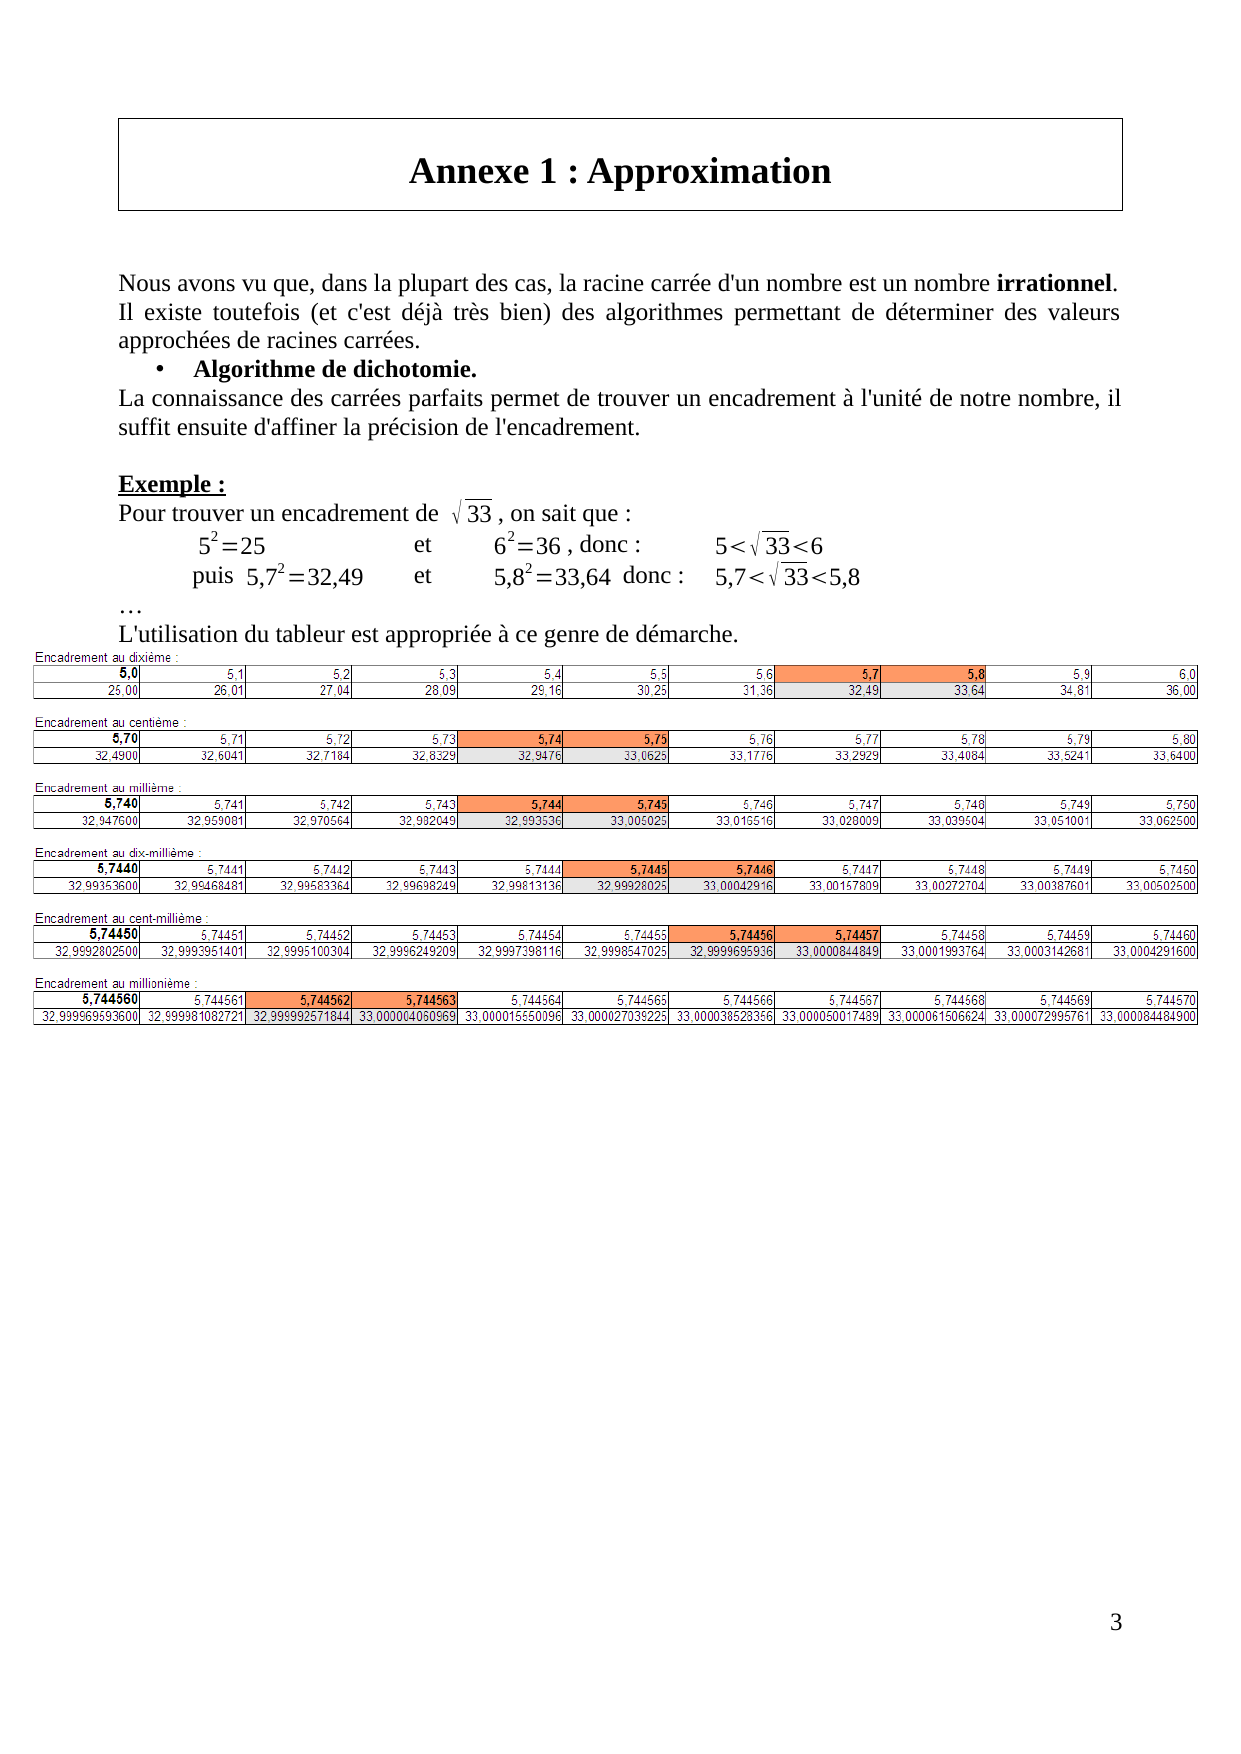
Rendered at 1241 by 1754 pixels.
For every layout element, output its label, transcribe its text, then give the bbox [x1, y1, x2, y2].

text et , donc : [118, 528, 1122, 559]
table_header Annexe 1 : Approximation [119, 119, 1122, 210]
text Exemple : [118, 469, 1122, 498]
text Il existe toutefois (et c'est déjà très bien) des algorithmes permettant de déterminer des valeurs approchées de racines carrées. [118, 297, 1122, 354]
picture [33, 648, 1207, 1028]
text La connaissance des carrées parfaits permet de trouver un encadrement à l'unité de notre nombre, il suffit ensuite d'affiner la précision de l'encadrement. [118, 383, 1122, 440]
text puis et donc : [118, 559, 1122, 591]
text L'utilisation du tableur est appropriée à ce genre de démarche. [118, 619, 1122, 648]
list Algorithme de dichotomie. [156, 354, 1122, 383]
text Pour trouver un encadrement de , on sait que : [118, 498, 1122, 528]
text … [118, 591, 1122, 619]
text Nous avons vu que, dans la plupart des cas, la racine carrée d'un nombre est un nombre irrationnel. [118, 268, 1122, 297]
